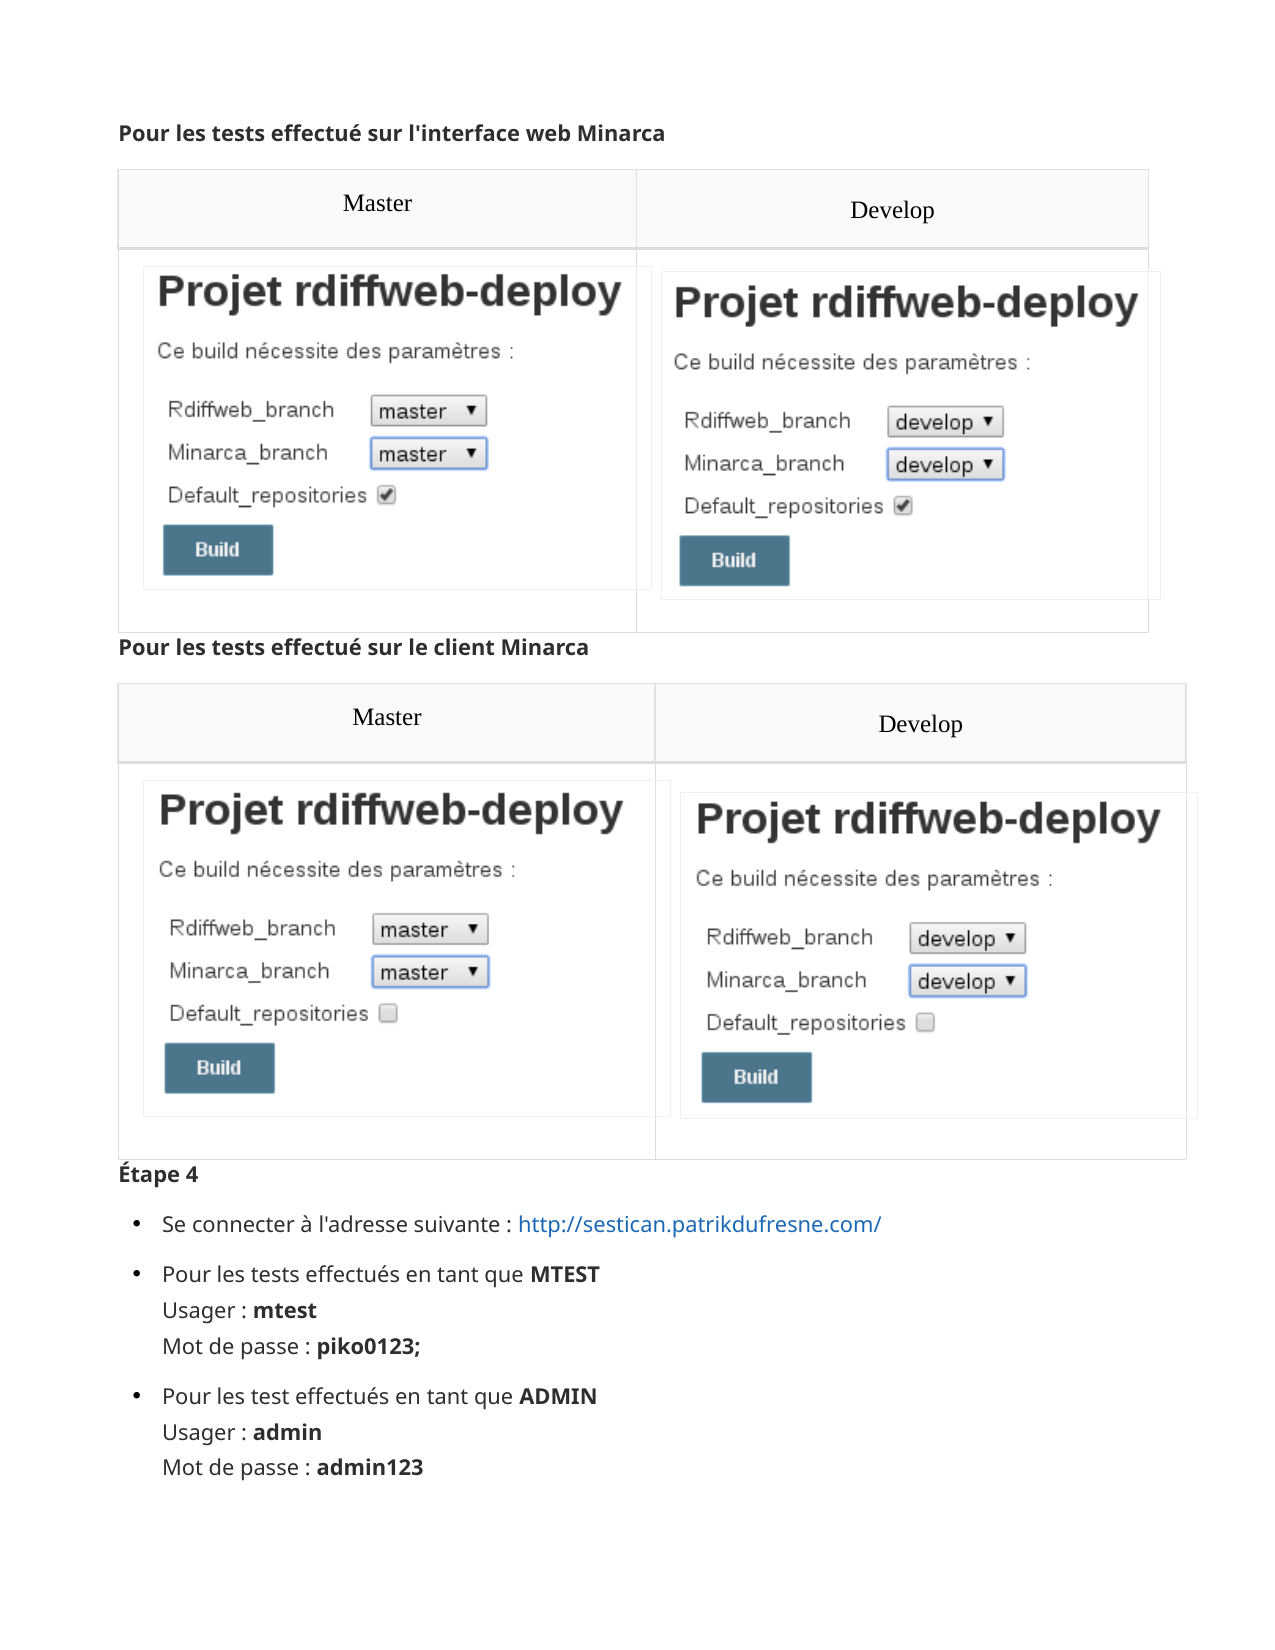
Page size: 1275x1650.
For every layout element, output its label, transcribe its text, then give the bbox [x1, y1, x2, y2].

table_header Master [119, 170, 636, 247]
picture [144, 781, 656, 1116]
table_header Master [119, 684, 654, 761]
list Pour les test effectués en tant que ADMIN Usager : admin Mot de passe : admin123 [162, 1381, 1157, 1482]
table_cell [637, 250, 1148, 632]
picture [144, 267, 637, 589]
picture [681, 793, 1187, 1118]
picture [662, 272, 1149, 599]
text Pour les tests effectué sur l'interface web Minarca [118, 118, 1157, 148]
text Pour les tests effectué sur le client Minarca [118, 632, 1157, 662]
table_cell [119, 764, 655, 1158]
table_header Develop [656, 684, 1185, 761]
list Se connecter à l'adresse suivante : http://sestican.patrikdufresne.com/ [162, 1209, 1157, 1239]
table_cell [637, 267, 651, 589]
list Pour les tests effectués en tant que MTEST Usager : mtest Mot de passe : piko0123; [162, 1259, 1157, 1360]
table_cell [119, 250, 636, 632]
table_cell [656, 764, 1186, 1158]
text Étape 4 [118, 1160, 1157, 1188]
table_header Develop [637, 170, 1148, 247]
